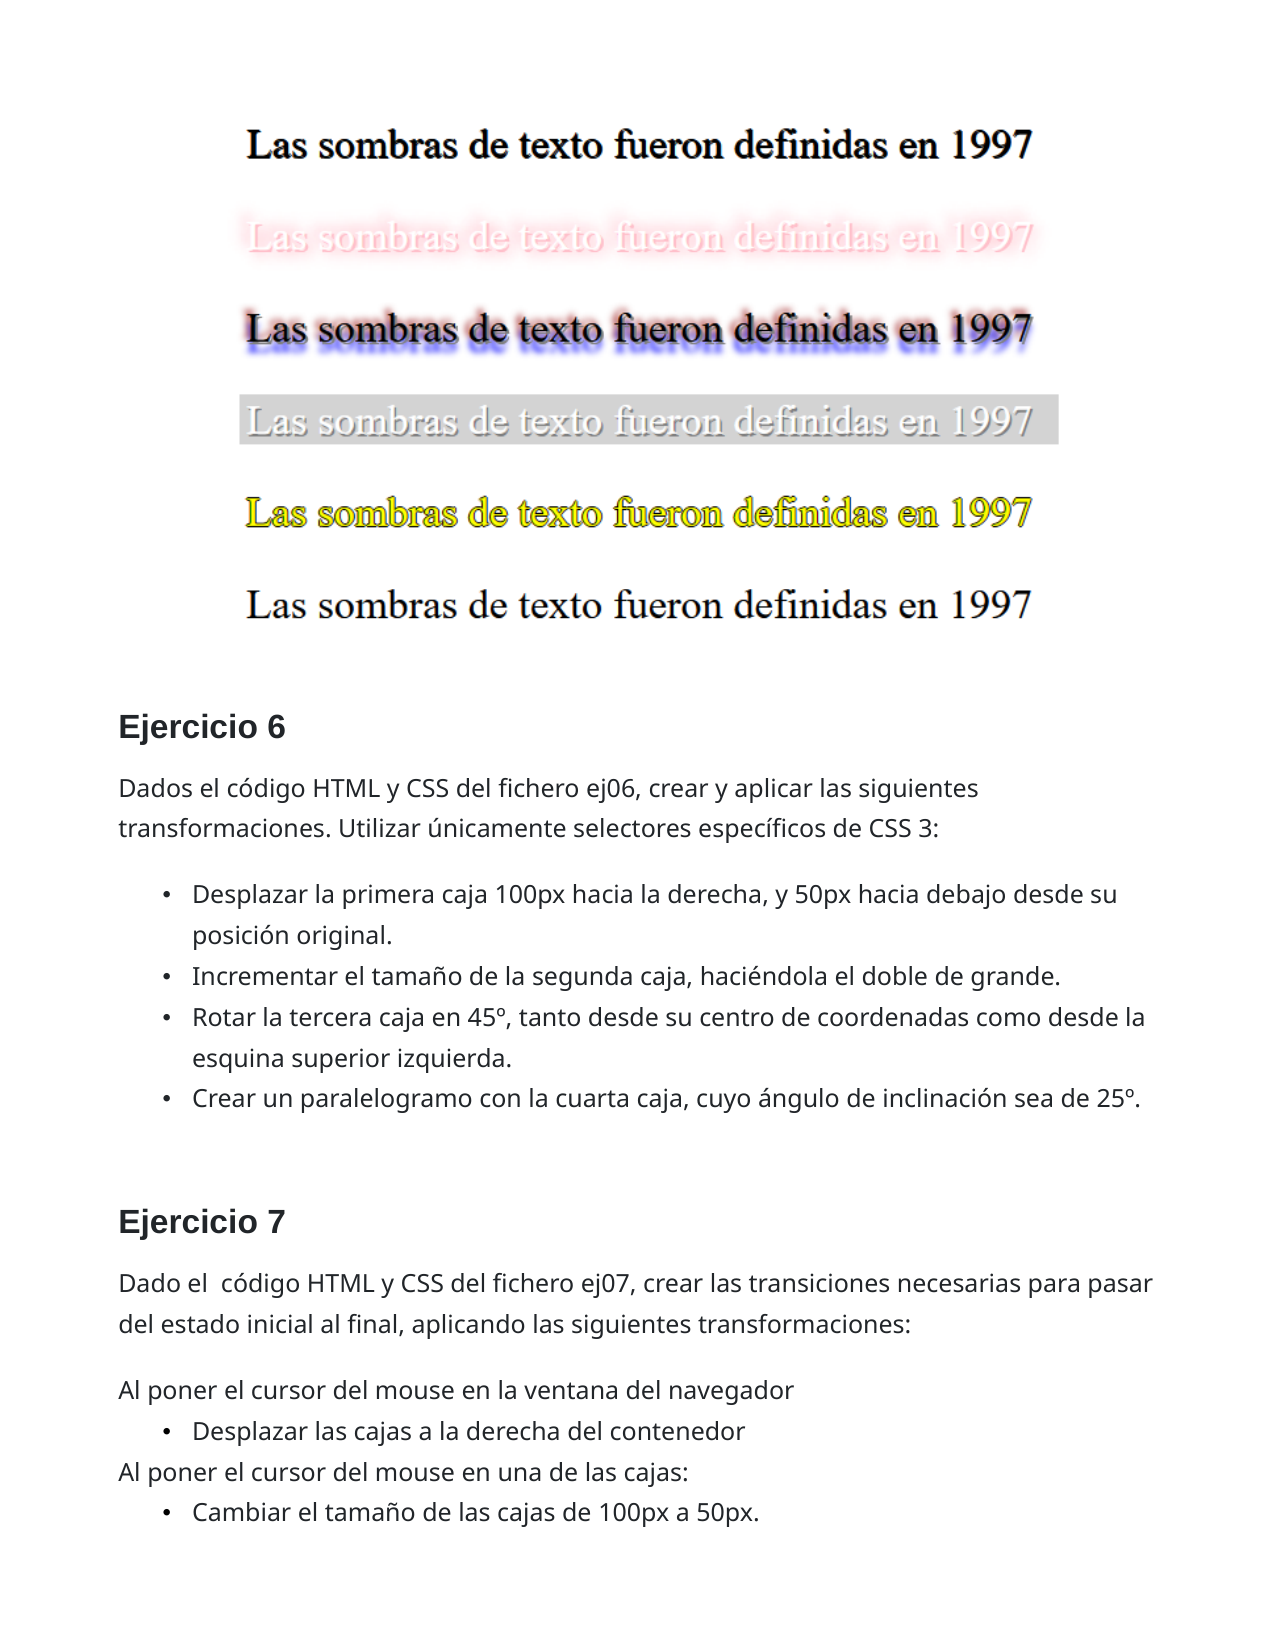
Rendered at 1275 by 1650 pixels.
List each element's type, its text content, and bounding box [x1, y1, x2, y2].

picture [216, 118, 1059, 642]
text Al poner el cursor del mouse en la ventana del navegador [118, 1373, 1157, 1407]
text Dado el código HTML y CSS del fichero ej07, crear las transiciones necesarias para pasar del estado inicial al final, aplicando las siguientes transformaciones: [118, 1266, 1157, 1341]
subtitle Ejercicio 6 [118, 707, 1157, 745]
text Dados el código HTML y CSS del fichero ej06, crear y aplicar las siguientes transformaciones. Utilizar únicamente selectores específicos de CSS 3: [118, 770, 1157, 845]
list Desplazar las cajas a la derecha del contenedor [162, 1413, 1157, 1447]
list Cambiar el tamaño de las cajas de 100px a 50px. [162, 1495, 1157, 1529]
list Crear un paralelogramo con la cuarta caja, cuyo ángulo de inclinación sea de 25º. [162, 1081, 1157, 1115]
list Desplazar la primera caja 100px hacia la derecha, y 50px hacia debajo desde su posición original. [162, 877, 1157, 952]
list Incrementar el tamaño de la segunda caja, haciéndola el doble de grande. [162, 958, 1157, 993]
text Al poner el cursor del mouse en una de las cajas: [118, 1454, 1157, 1488]
list Rotar la tercera caja en 45º, tanto desde su centro de coordenadas como desde la esquina superior izquierda. [162, 999, 1157, 1074]
subtitle Ejercicio 7 [118, 1202, 1157, 1241]
